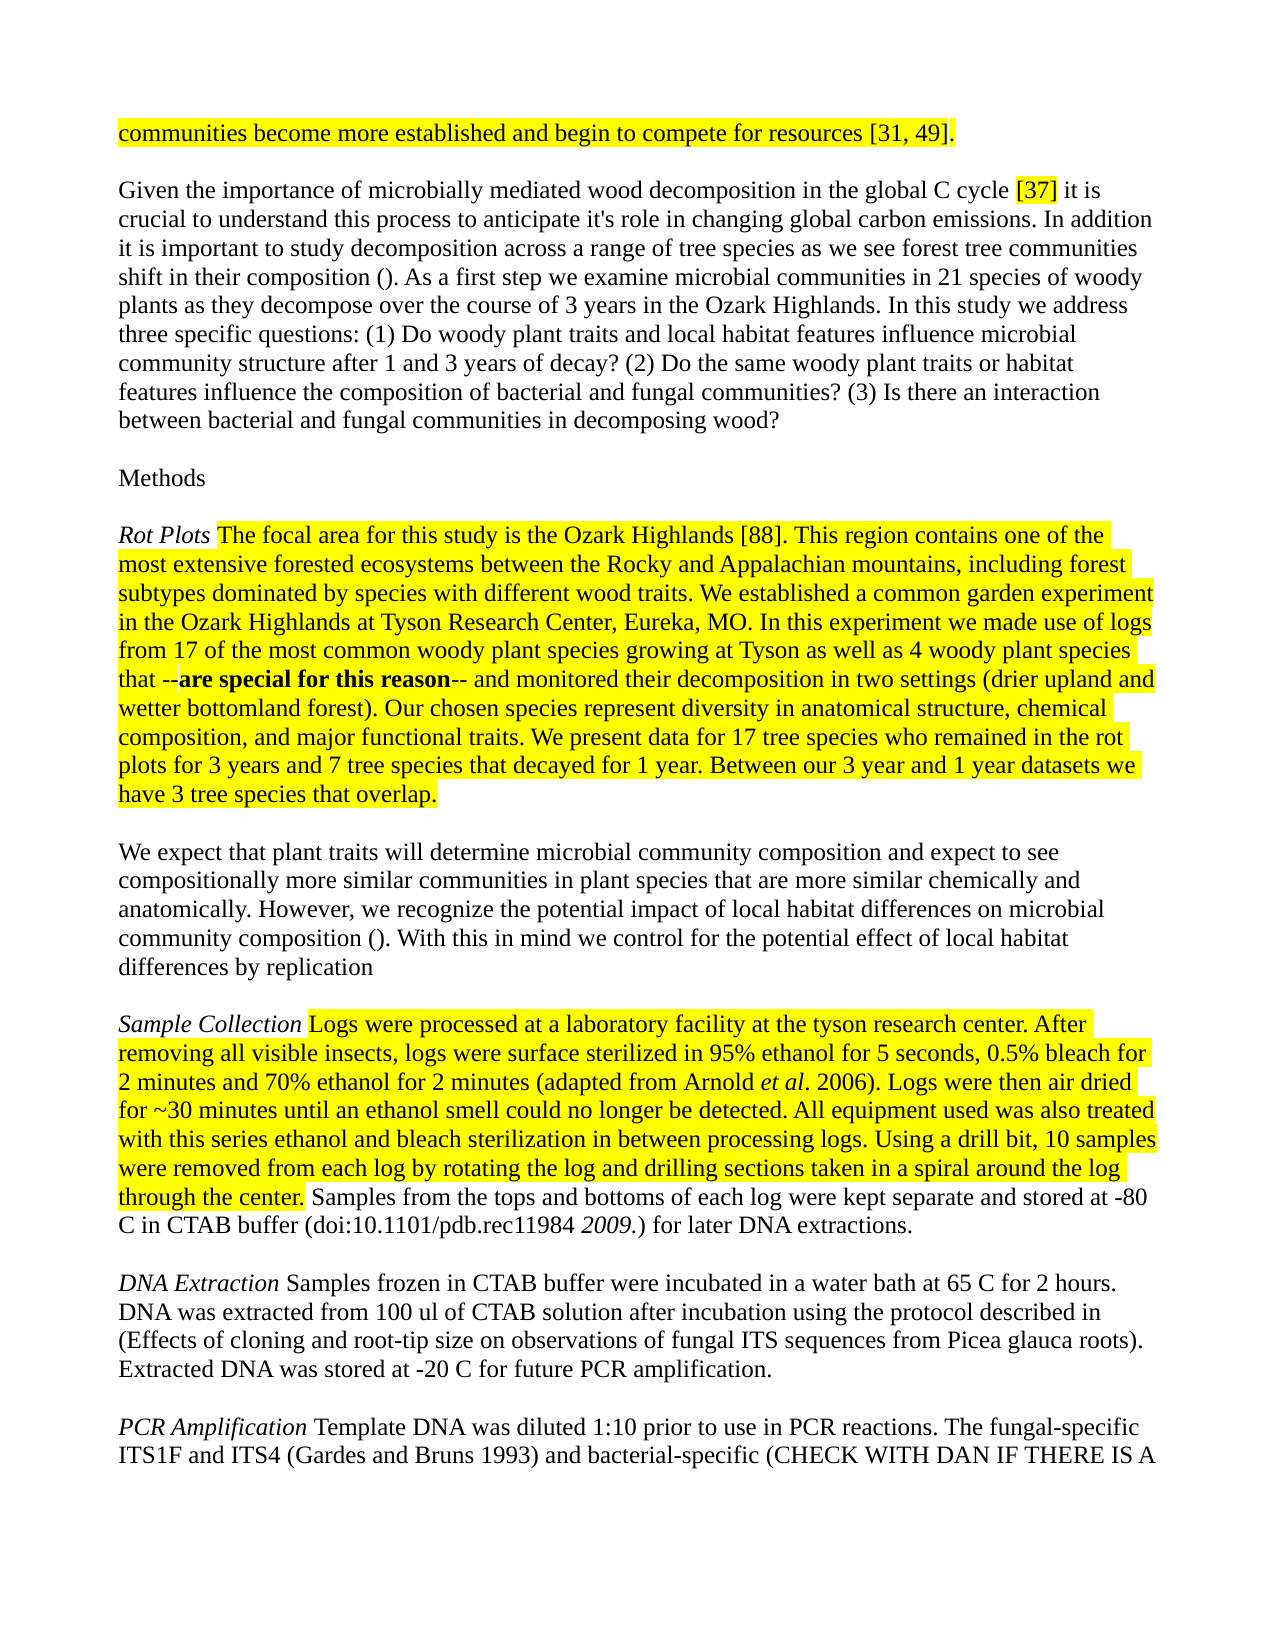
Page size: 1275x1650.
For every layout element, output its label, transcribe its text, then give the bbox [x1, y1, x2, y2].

text We expect that plant traits will determine microbial community composition and expect to see compositionally more similar communities in plant species that are more similar chemically and anatomically. However, we recognize the potential impact of local habitat differences on microbial community composition (). With this in mind we control for the potential effect of local habitat differences by replication [118, 837, 1157, 981]
text PCR Amplification Template DNA was diluted 1:10 prior to use in PCR reactions. The fungal-specific ITS1F and ITS4 (Gardes and Bruns 1993) and bacterial-specific (CHECK WITH DAN IF THERE IS A [118, 1412, 1157, 1469]
text Rot Plots The focal area for this study is the Ozark Highlands [88]. This region contains one of the most extensive forested ecosystems between the Rocky and Appalachian mountains, including forest subtypes dominated by species with different wood traits. We established a common garden experiment in the Ozark Highlands at Tyson Research Center, Eureka, MO. In this experiment we made use of logs from 17 of the most common woody plant species growing at Tyson as well as 4 woody plant species that --are special for this reason-- and monitored their decomposition in two settings (drier upland and wetter bottomland forest). Our chosen species represent diversity in anatomical structure, chemical composition, and major functional traits. We present data for 17 tree species who remained in the rot plots for 3 years and 7 tree species that decayed for 1 year. Between our 3 year and 1 year datasets we have 3 tree species that overlap. [118, 521, 1157, 808]
text Given the importance of microbially mediated wood decomposition in the global C cycle [37] it is crucial to understand this process to anticipate it's role in changing global carbon emissions. In addition it is important to study decomposition across a range of tree species as we see forest tree communities shift in their composition (). As a first step we examine microbial communities in 21 species of woody plants as they decompose over the course of 3 years in the Ozark Highlands. In this study we address three specific questions: (1) Do woody plant traits and local habitat features influence microbial community structure after 1 and 3 years of decay? (2) Do the same woody plant traits or habitat features influence the composition of bacterial and fungal communities? (3) Is there an interaction between bacterial and fungal communities in decomposing wood? [118, 176, 1157, 434]
text Methods [118, 463, 1157, 492]
text DNA Extraction Samples frozen in CTAB buffer were incubated in a water bath at 65 C for 2 hours. DNA was extracted from 100 ul of CTAB solution after incubation using the protocol described in (Effects of cloning and root-tip size on observations of fungal ITS sequences from Picea glauca roots). Extracted DNA was stored at -20 C for future PCR amplification. [118, 1268, 1157, 1383]
text communities become more established and begin to compete for resources [31, 49]. [118, 118, 1157, 147]
text Sample Collection Logs were processed at a laboratory facility at the tyson research center. After removing all visible insects, logs were surface sterilized in 95% ethanol for 5 seconds, 0.5% bleach for 2 minutes and 70% ethanol for 2 minutes (adapted from Arnold et al. 2006). Logs were then air dried for ~30 minutes until an ethanol smell could no longer be detected. All equipment used was also treated with this series ethanol and bleach sterilization in between processing logs. Using a drill bit, 10 samples were removed from each log by rotating the log and drilling sections taken in a spiral around the log through the center. Samples from the tops and bottoms of each log were kept separate and stored at -80 C in CTAB buffer (doi:10.1101/pdb.rec11984 2009.) for later DNA extractions. [118, 1009, 1157, 1239]
